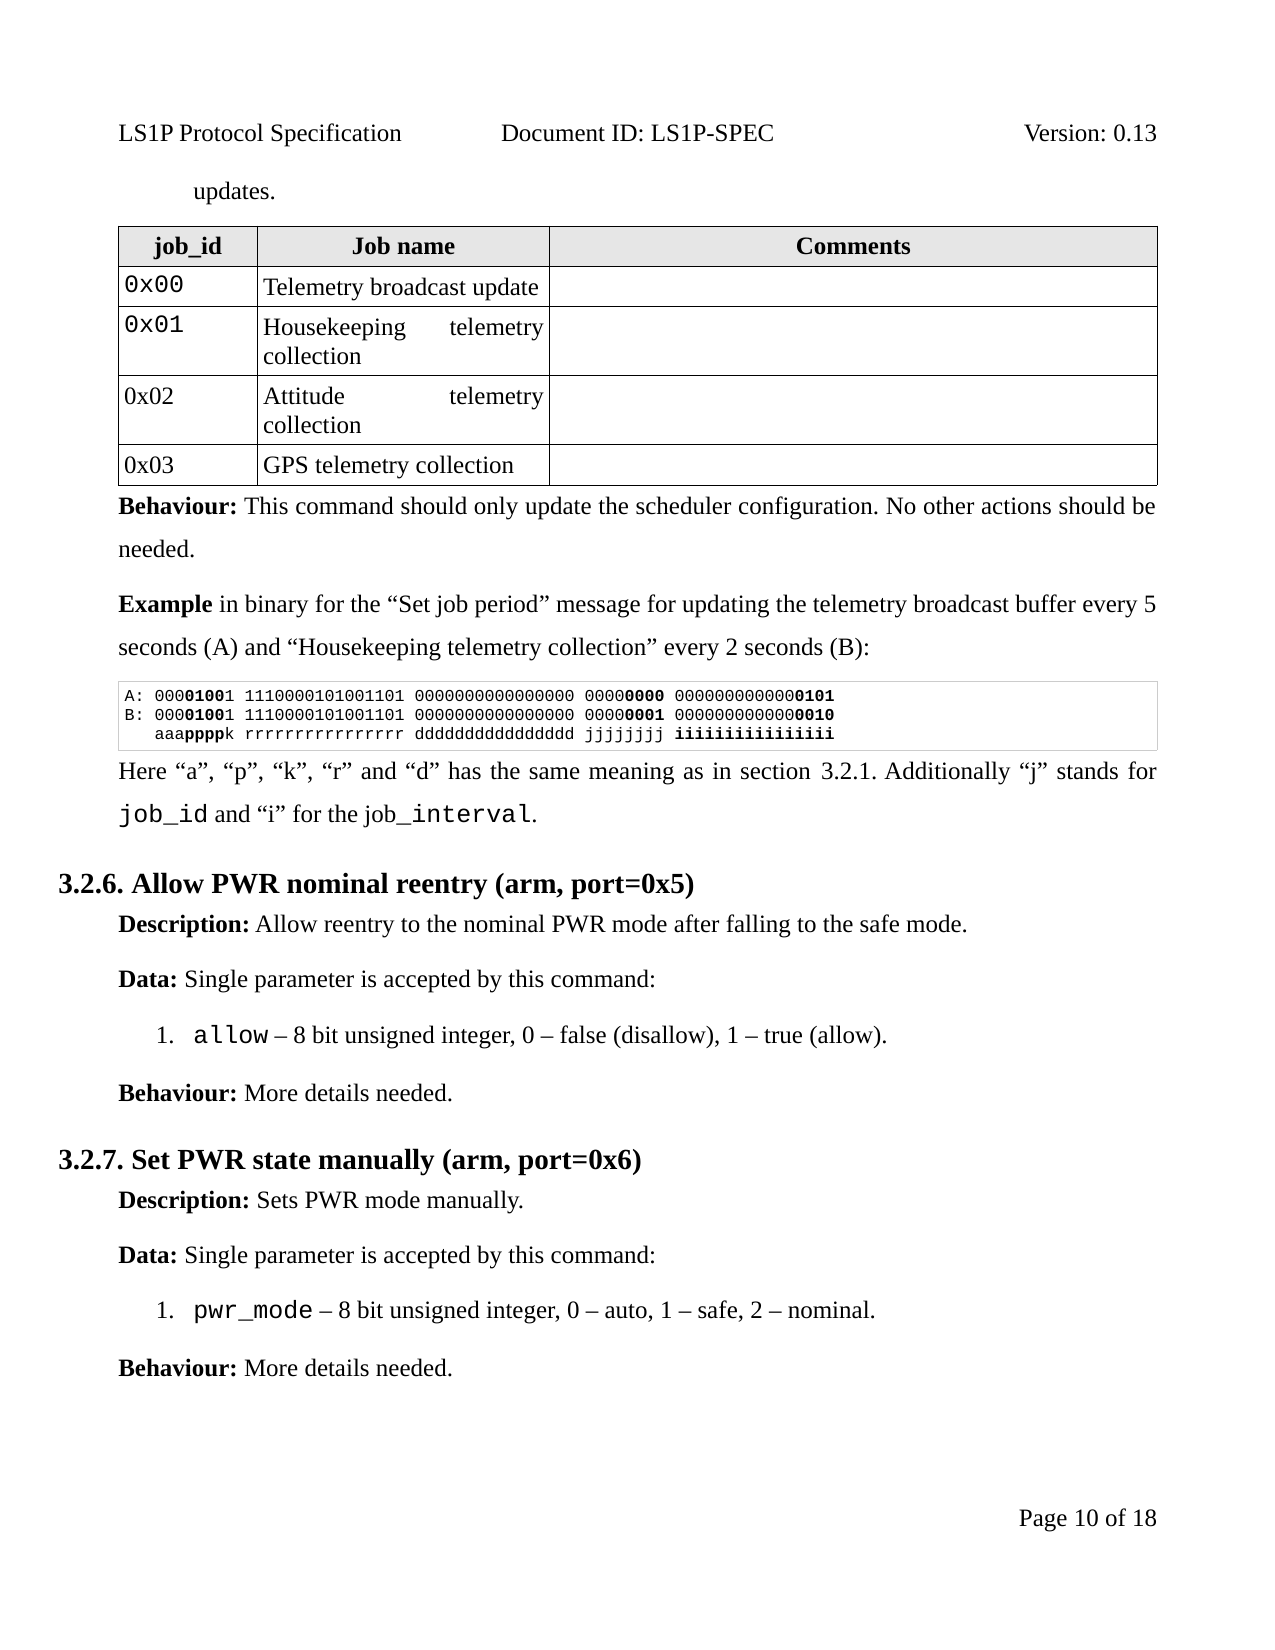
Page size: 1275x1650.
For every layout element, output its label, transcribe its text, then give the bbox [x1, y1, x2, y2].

table_cell Housekeeping telemetry collection [258, 307, 549, 375]
table_header Comments [550, 227, 1157, 266]
table_cell [550, 307, 1157, 375]
table_cell 0x02 [119, 376, 257, 444]
table_cell 0x00 [119, 267, 257, 306]
list allow – 8 bit unsigned integer, 0 – false (disallow), 1 – true (allow). [156, 1020, 1157, 1051]
text aaappppk rrrrrrrrrrrrrrrr dddddddddddddddd jjjjjjjj iiiiiiiiiiiiiiii [119, 719, 1157, 750]
table_header job_id [119, 227, 257, 266]
text A: 00001001 1110000101001101 0000000000000000 00000000 0000000000000101 [119, 682, 1157, 700]
table_cell [550, 445, 1157, 484]
subtitle Set PWR state manually (arm, port=0x6) [58, 1142, 1157, 1176]
text Data: Single parameter is accepted by this command: [118, 1240, 1157, 1269]
table_cell Attitude telemetry collection [258, 376, 549, 444]
table_cell [550, 376, 1157, 444]
text Here “a”, “p”, “k”, “r” and “d” has the same meaning as in section 3.2.1. Additionally “j” stands for job_id and “i” for the job_interval. [118, 756, 1157, 830]
table_header Job name [258, 227, 549, 266]
subtitle Allow PWR nominal reentry (arm, port=0x5) [58, 867, 1157, 900]
list updates. [156, 176, 1157, 205]
text Data: Single parameter is accepted by this command: [118, 964, 1157, 993]
text Example in binary for the “Set job period” message for updating the telemetry broadcast buffer every 5 seconds (A) and “Housekeeping telemetry collection” every 2 seconds (B): [118, 589, 1157, 661]
text B: 00001001 1110000101001101 0000000000000000 00000001 0000000000000010 [119, 700, 1157, 719]
table_cell GPS telemetry collection [258, 445, 549, 484]
text Behaviour: This command should only update the scheduler configuration. No other actions should be needed. [118, 491, 1157, 563]
text Behaviour: More details needed. [118, 1353, 1157, 1382]
table_cell Telemetry broadcast update [258, 267, 549, 306]
table_cell 0x01 [119, 307, 257, 375]
text Behaviour: More details needed. [118, 1078, 1157, 1107]
table_cell 0x03 [119, 445, 257, 484]
text Description: Sets PWR mode manually. [118, 1185, 1157, 1213]
list pwr_mode – 8 bit unsigned integer, 0 – auto, 1 – safe, 2 – nominal. [156, 1295, 1157, 1326]
text Description: Allow reentry to the nominal PWR mode after falling to the safe mode. [118, 909, 1157, 938]
table_cell [550, 267, 1157, 306]
